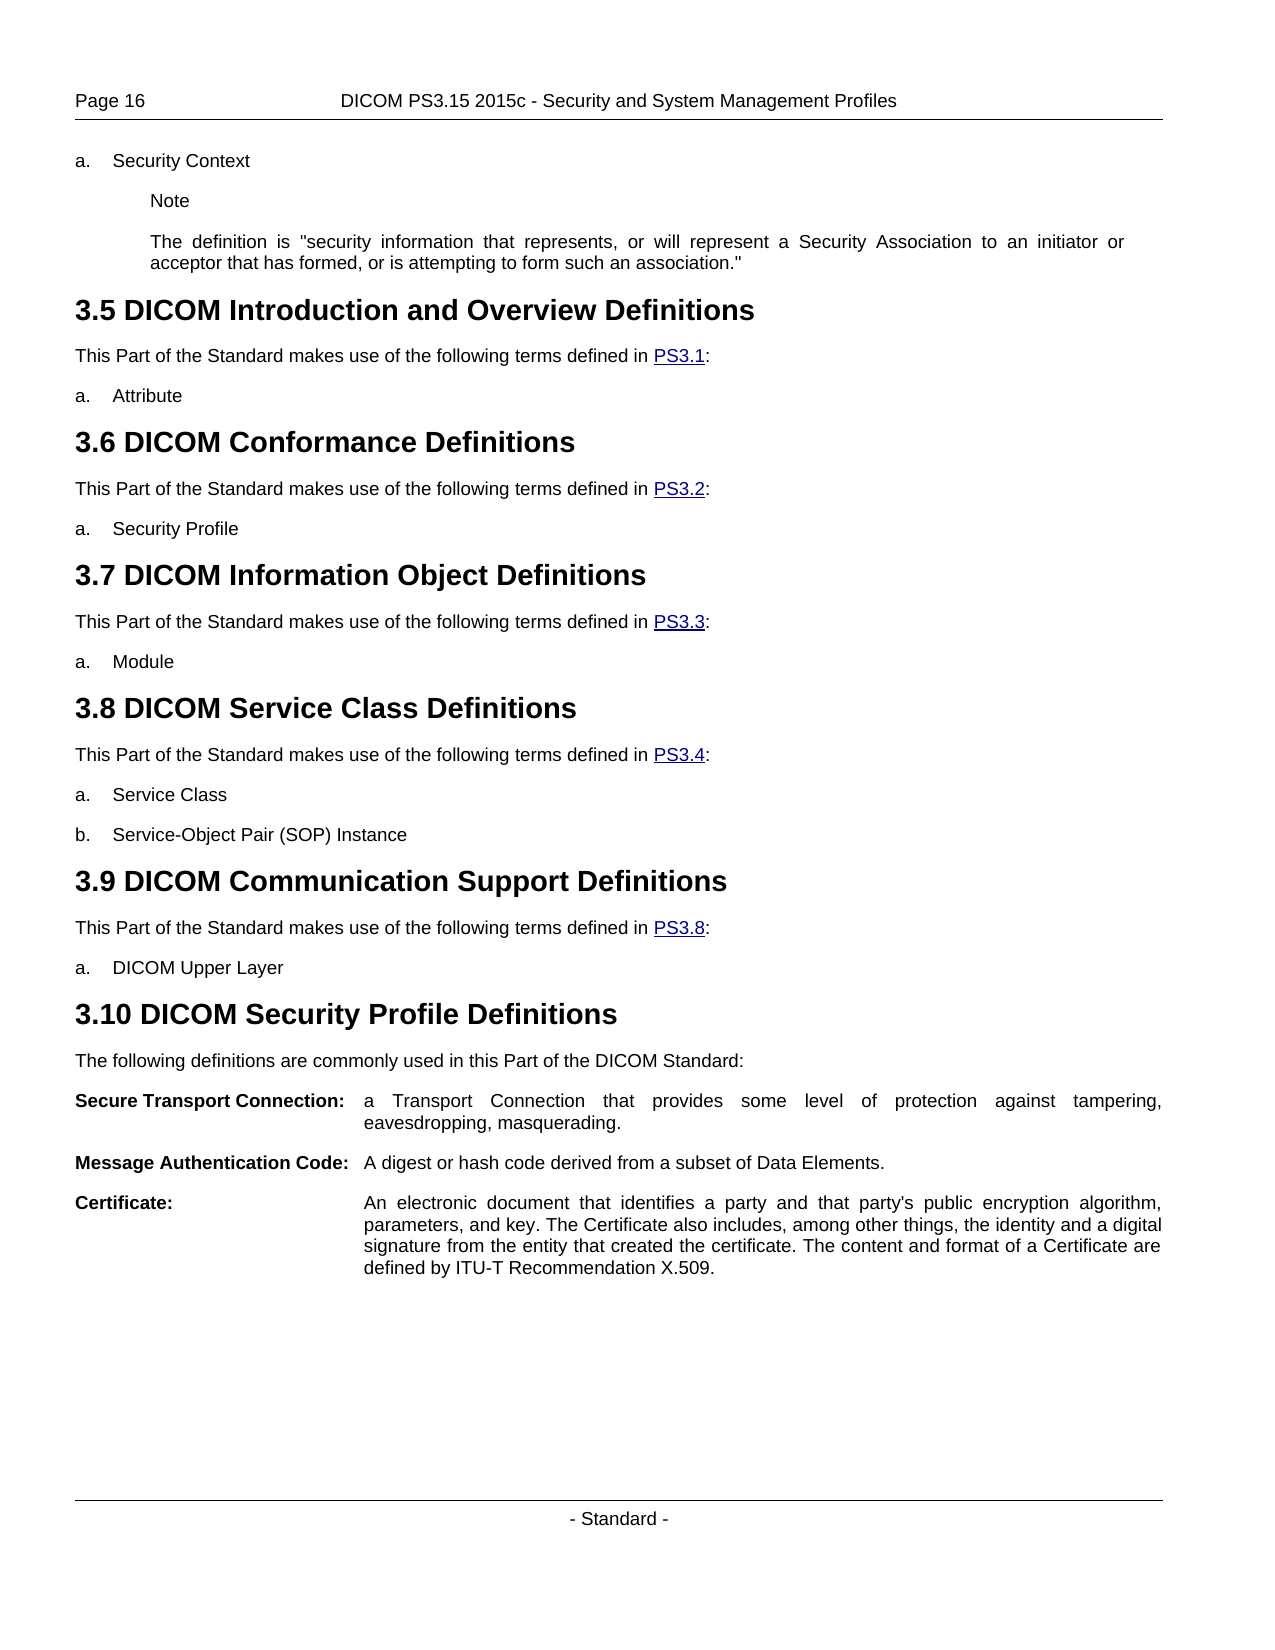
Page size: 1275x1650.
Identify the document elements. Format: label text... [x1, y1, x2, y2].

list Service Class [75, 784, 1162, 805]
text 3.9 DICOM Communication Support Definitions [75, 864, 1162, 898]
text Secure Transport Connection: a Transport Connection that provides some level of protection against tampering, eavesdropping, masquerading. [75, 1090, 1162, 1133]
list Note [112, 190, 1125, 212]
text The following definitions are commonly used in this Part of the DICOM Standard: [75, 1050, 1162, 1071]
text 3.6 DICOM Conformance Definitions [75, 425, 1162, 459]
list Security Profile [75, 518, 1162, 539]
text This Part of the Standard makes use of the following terms defined in PS3.2: [75, 478, 1162, 499]
text This Part of the Standard makes use of the following terms defined in PS3.3: [75, 611, 1162, 632]
text 3.5 DICOM Introduction and Overview Definitions [75, 292, 1162, 326]
list Module [75, 651, 1162, 672]
text This Part of the Standard makes use of the following terms defined in PS3.8: [75, 917, 1162, 938]
text Message Authentication Code: A digest or hash code derived from a subset of Data Elements. [75, 1152, 1162, 1173]
text This Part of the Standard makes use of the following terms defined in PS3.4: [75, 743, 1162, 765]
list Attribute [75, 385, 1162, 407]
text This Part of the Standard makes use of the following terms defined in PS3.1: [75, 345, 1162, 366]
list The definition is "security information that represents, or will represent a Security Association to an initiator or acceptor that has formed, or is attempting to form such an association." [112, 231, 1125, 274]
list Service-Object Pair (SOP) Instance [75, 824, 1162, 846]
text Certificate: An electronic document that identifies a party and that party's public encryption algorithm, parameters, and key. The Certificate also includes, among other things, the identity and a digital signature from the entity that created the certificate. The content and format of a Certificate are defined by ITU-T Recommendation X.509. [75, 1192, 1162, 1278]
text 3.10 DICOM Security Profile Definitions [75, 997, 1162, 1031]
text 3.7 DICOM Information Object Definitions [75, 558, 1162, 592]
text 3.8 DICOM Service Class Definitions [75, 691, 1162, 725]
list Security Context [75, 150, 1162, 172]
list DICOM Upper Layer [75, 957, 1162, 979]
